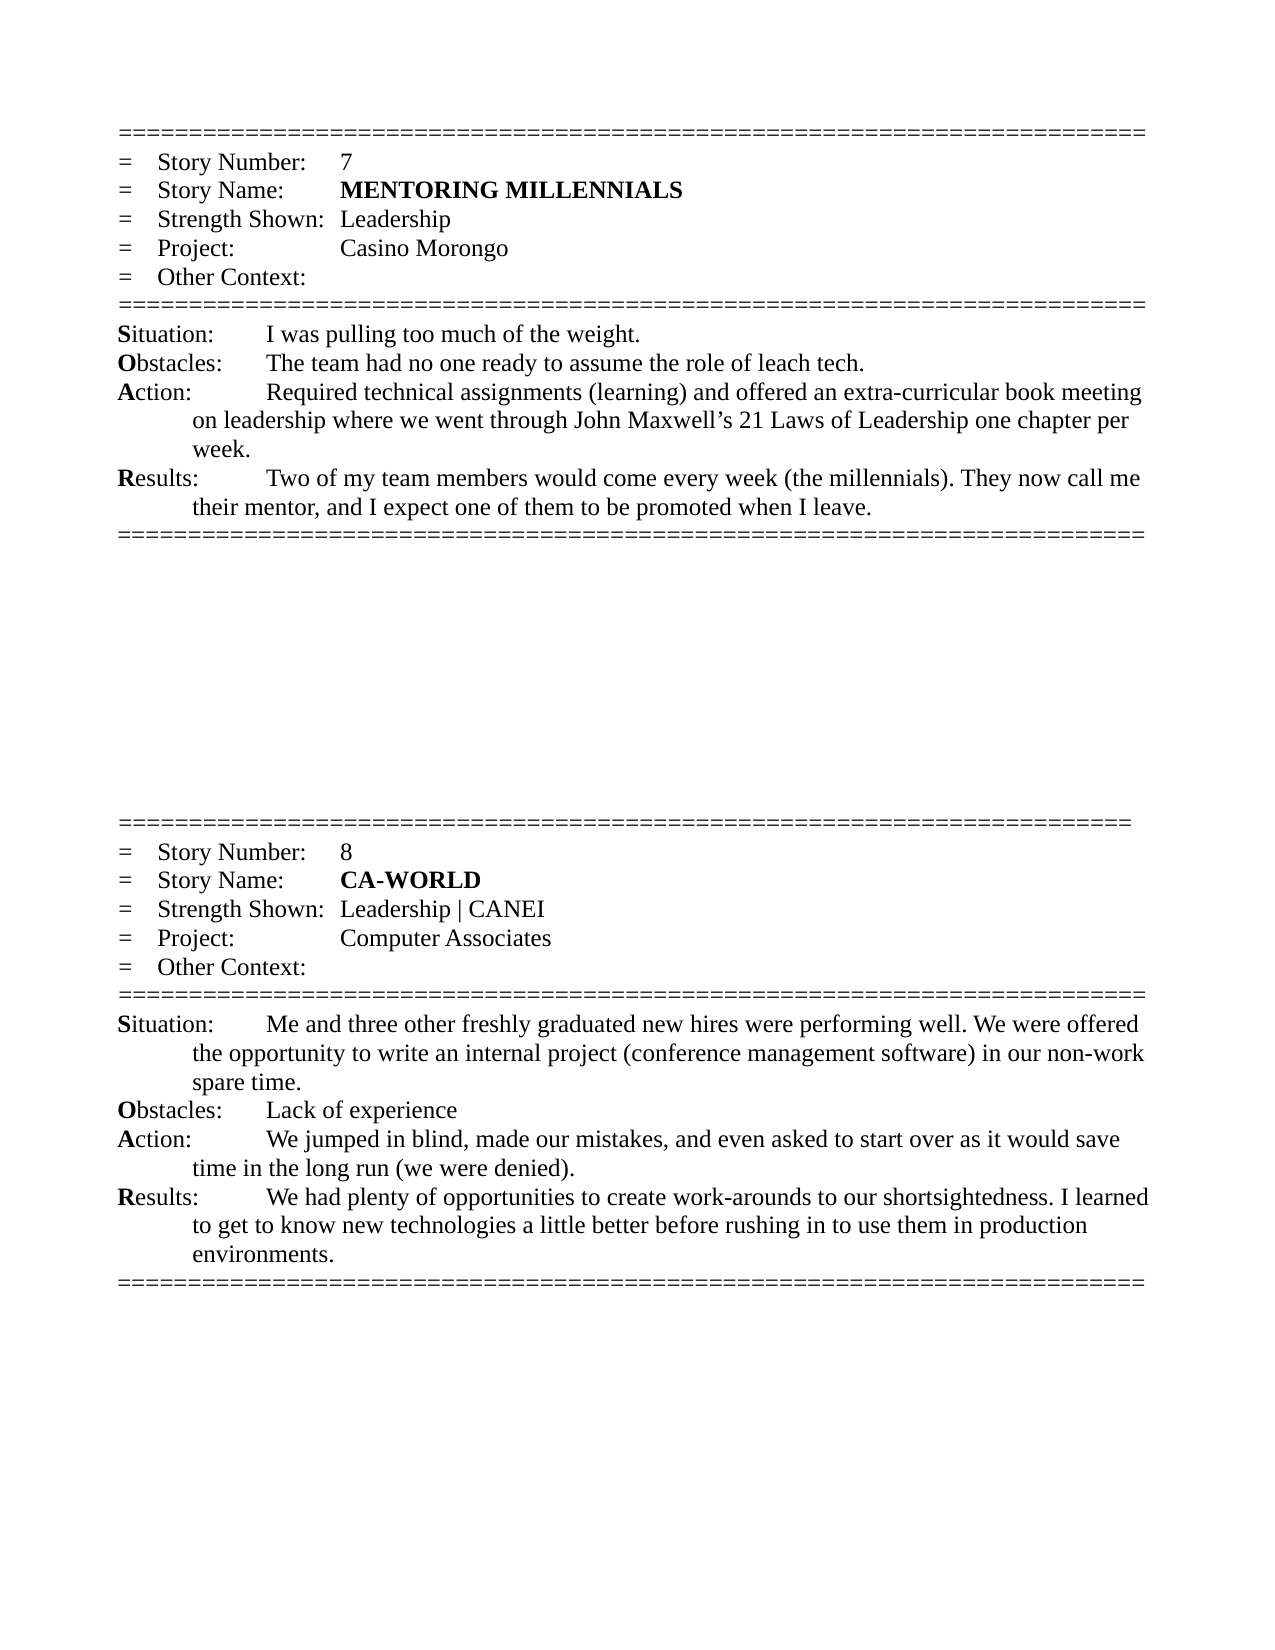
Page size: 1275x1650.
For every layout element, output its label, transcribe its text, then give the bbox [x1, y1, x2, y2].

text = Other Context: [118, 952, 1157, 981]
text Situation: I was pulling too much of the weight. [117, 319, 1157, 348]
text = Project: Casino Morongo [118, 233, 1157, 262]
text ========================================================================= [117, 1268, 1157, 1297]
text = Story Name: MENTORING MILLENNIALS [118, 176, 1157, 204]
text = Story Number: 7 [118, 147, 1157, 176]
text = Story Name: CA-WORLD [118, 866, 1157, 894]
text Action: We jumped in blind, made our mistakes, and even asked to start over as it would save time in the long run (we were denied). [117, 1124, 1157, 1182]
text = Other Context: [118, 262, 1157, 291]
text = Story Number: 8 [118, 837, 1157, 866]
text ========================================================================= [118, 291, 1157, 319]
text Action: Required technical assignments (learning) and offered an extra-curricular book meeting on leadership where we went through John Maxwell’s 21 Laws of Leadership one chapter per week. [117, 377, 1157, 463]
text ======================================================================== [118, 808, 1157, 837]
text ========================================================================= [118, 981, 1157, 1009]
text Obstacles: The team had no one ready to assume the role of leach tech. [117, 348, 1157, 377]
text ========================================================================= [118, 118, 1157, 147]
text Results: We had plenty of opportunities to create work-arounds to our shortsightedness. I learned to get to know new technologies a little better before rushing in to use them in production environments. [117, 1182, 1157, 1268]
text Results: Two of my team members would come every week (the millennials). They now call me their mentor, and I expect one of them to be promoted when I leave. [117, 463, 1157, 521]
text = Strength Shown: Leadership | CANEI [118, 894, 1157, 923]
text = Strength Shown: Leadership [118, 204, 1157, 233]
text Obstacles: Lack of experience [117, 1096, 1157, 1124]
text ========================================================================= [117, 521, 1157, 549]
text Situation: Me and three other freshly graduated new hires were performing well. We were offered the opportunity to write an internal project (conference management software) in our non-work spare time. [117, 1009, 1157, 1096]
text = Project: Computer Associates [118, 923, 1157, 952]
